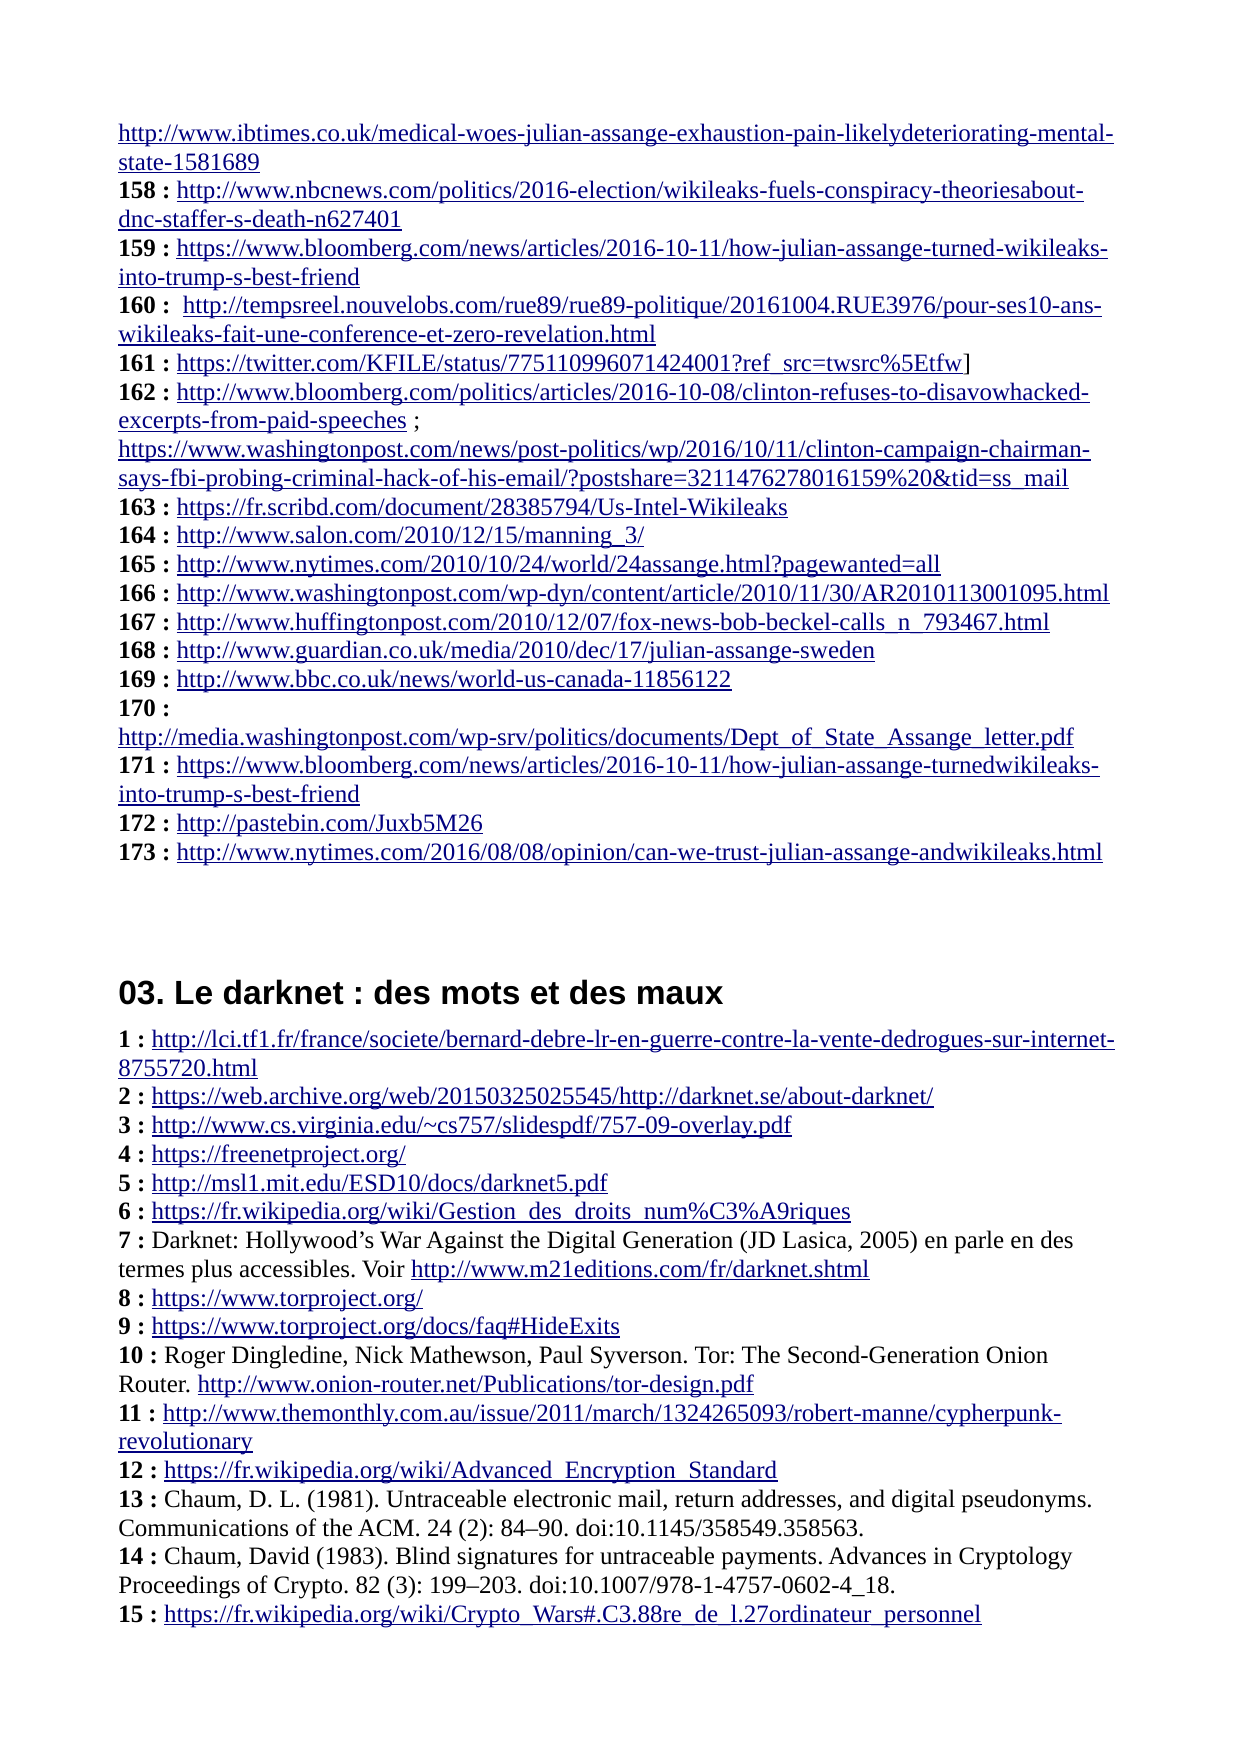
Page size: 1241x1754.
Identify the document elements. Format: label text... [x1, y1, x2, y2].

text 7 : Darknet: Hollywood’s War Against the Digital Generation (JD Lasica, 2005) en parle en des termes plus accessibles. Voir http://www.m21editions.com/fr/darknet.shtml [118, 1225, 1122, 1283]
text 163 : https://fr.scribd.com/document/28385794/Us-Intel-Wikileaks [118, 492, 1122, 521]
text 9 : https://www.torproject.org/docs/faq#HideExits [118, 1311, 1122, 1340]
text 5 : http://msl1.mit.edu/ESD10/docs/darknet5.pdf [118, 1168, 1122, 1196]
text 160 : http://tempsreel.nouvelobs.com/rue89/rue89-politique/20161004.RUE3976/pour-ses10-ans-wikileaks-fait-une-conference-et-zero-revelation.html [118, 291, 1122, 348]
text 8 : https://www.torproject.org/ [118, 1283, 1122, 1311]
text 168 : http://www.guardian.co.uk/media/2010/dec/17/julian-assange-sweden [118, 636, 1122, 664]
text 13 : Chaum, D. L. (1981). Untraceable electronic mail, return addresses, and digital pseudonyms. Communications of the ACM. 24 (2): 84–90. doi:10.1145/358549.358563. [118, 1484, 1122, 1541]
text 167 : http://www.huffingtonpost.com/2010/12/07/fox-news-bob-beckel-calls_n_793467.html [118, 607, 1122, 636]
text 15 : https://fr.wikipedia.org/wiki/Crypto_Wars#.C3.88re_de_l.27ordinateur_personnel [118, 1599, 1122, 1628]
text 164 : http://www.salon.com/2010/12/15/manning_3/ [118, 521, 1122, 549]
text 159 : https://www.bloomberg.com/news/articles/2016-10-11/how-julian-assange-turned-wikileaks-into-trump-s-best-friend [118, 233, 1122, 291]
text 3 : http://www.cs.virginia.edu/~cs757/slidespdf/757-09-overlay.pdf [118, 1110, 1122, 1139]
text 161 : https://twitter.com/KFILE/status/775110996071424001?ref_src=twsrc%5Etfw] [118, 348, 1122, 377]
text 169 : http://www.bbc.co.uk/news/world-us-canada-11856122 [118, 664, 1122, 693]
text 10 : Roger Dingledine, Nick Mathewson, Paul Syverson. Tor: The Second-Generation Onion Router. http://www.onion-router.net/Publications/tor-design.pdf [118, 1340, 1122, 1398]
text 1 : http://lci.tf1.fr/france/societe/bernard-debre-lr-en-guerre-contre-la-vente-dedrogues-sur-internet-8755720.html [118, 1024, 1122, 1081]
text 6 : https://fr.wikipedia.org/wiki/Gestion_des_droits_num%C3%A9riques [118, 1196, 1122, 1225]
text 172 : http://pastebin.com/Juxb5M26 [118, 808, 1122, 837]
subtitle 03. Le darknet : des mots et des maux [118, 973, 1122, 1011]
text 11 : http://www.themonthly.com.au/issue/2011/march/1324265093/robert-manne/cypherpunk-revolutionary [118, 1398, 1122, 1455]
text 158 : http://www.nbcnews.com/politics/2016-election/wikileaks-fuels-conspiracy-theoriesabout-dnc-staffer-s-death-n627401 [118, 176, 1122, 233]
text 165 : http://www.nytimes.com/2010/10/24/world/24assange.html?pagewanted=all [118, 549, 1122, 578]
text http://www.ibtimes.co.uk/medical-woes-julian-assange-exhaustion-pain-likelydeteriorating-mental-state-1581689 [118, 118, 1122, 176]
text 14 : Chaum, David (1983). Blind signatures for untraceable payments. Advances in Cryptology Proceedings of Crypto. 82 (3): 199–203. doi:10.1007/978-1-4757-0602-4_18. [118, 1541, 1122, 1599]
text 12 : https://fr.wikipedia.org/wiki/Advanced_Encryption_Standard [118, 1455, 1122, 1484]
text 171 : https://www.bloomberg.com/news/articles/2016-10-11/how-julian-assange-turnedwikileaks-into-trump-s-best-friend [118, 751, 1122, 808]
text 173 : http://www.nytimes.com/2016/08/08/opinion/can-we-trust-julian-assange-andwikileaks.html [118, 837, 1122, 866]
text 162 : http://www.bloomberg.com/politics/articles/2016-10-08/clinton-refuses-to-disavowhacked-excerpts-from-paid-speeches ; https://www.washingtonpost.com/news/post-politics/wp/2016/10/11/clinton-campaign-chairman-says-fbi-probing-criminal-hack-of-his-email/?postshare=3211476278016159%20&tid=ss_mail [118, 377, 1122, 492]
text 170 : http://media.washingtonpost.com/wp-srv/politics/documents/Dept_of_State_Assange_letter.pdf [118, 693, 1122, 751]
text 166 : http://www.washingtonpost.com/wp-dyn/content/article/2010/11/30/AR2010113001095.html [118, 578, 1122, 607]
text 4 : https://freenetproject.org/ [118, 1139, 1122, 1168]
text 2 : https://web.archive.org/web/20150325025545/http://darknet.se/about-darknet/ [118, 1081, 1122, 1110]
